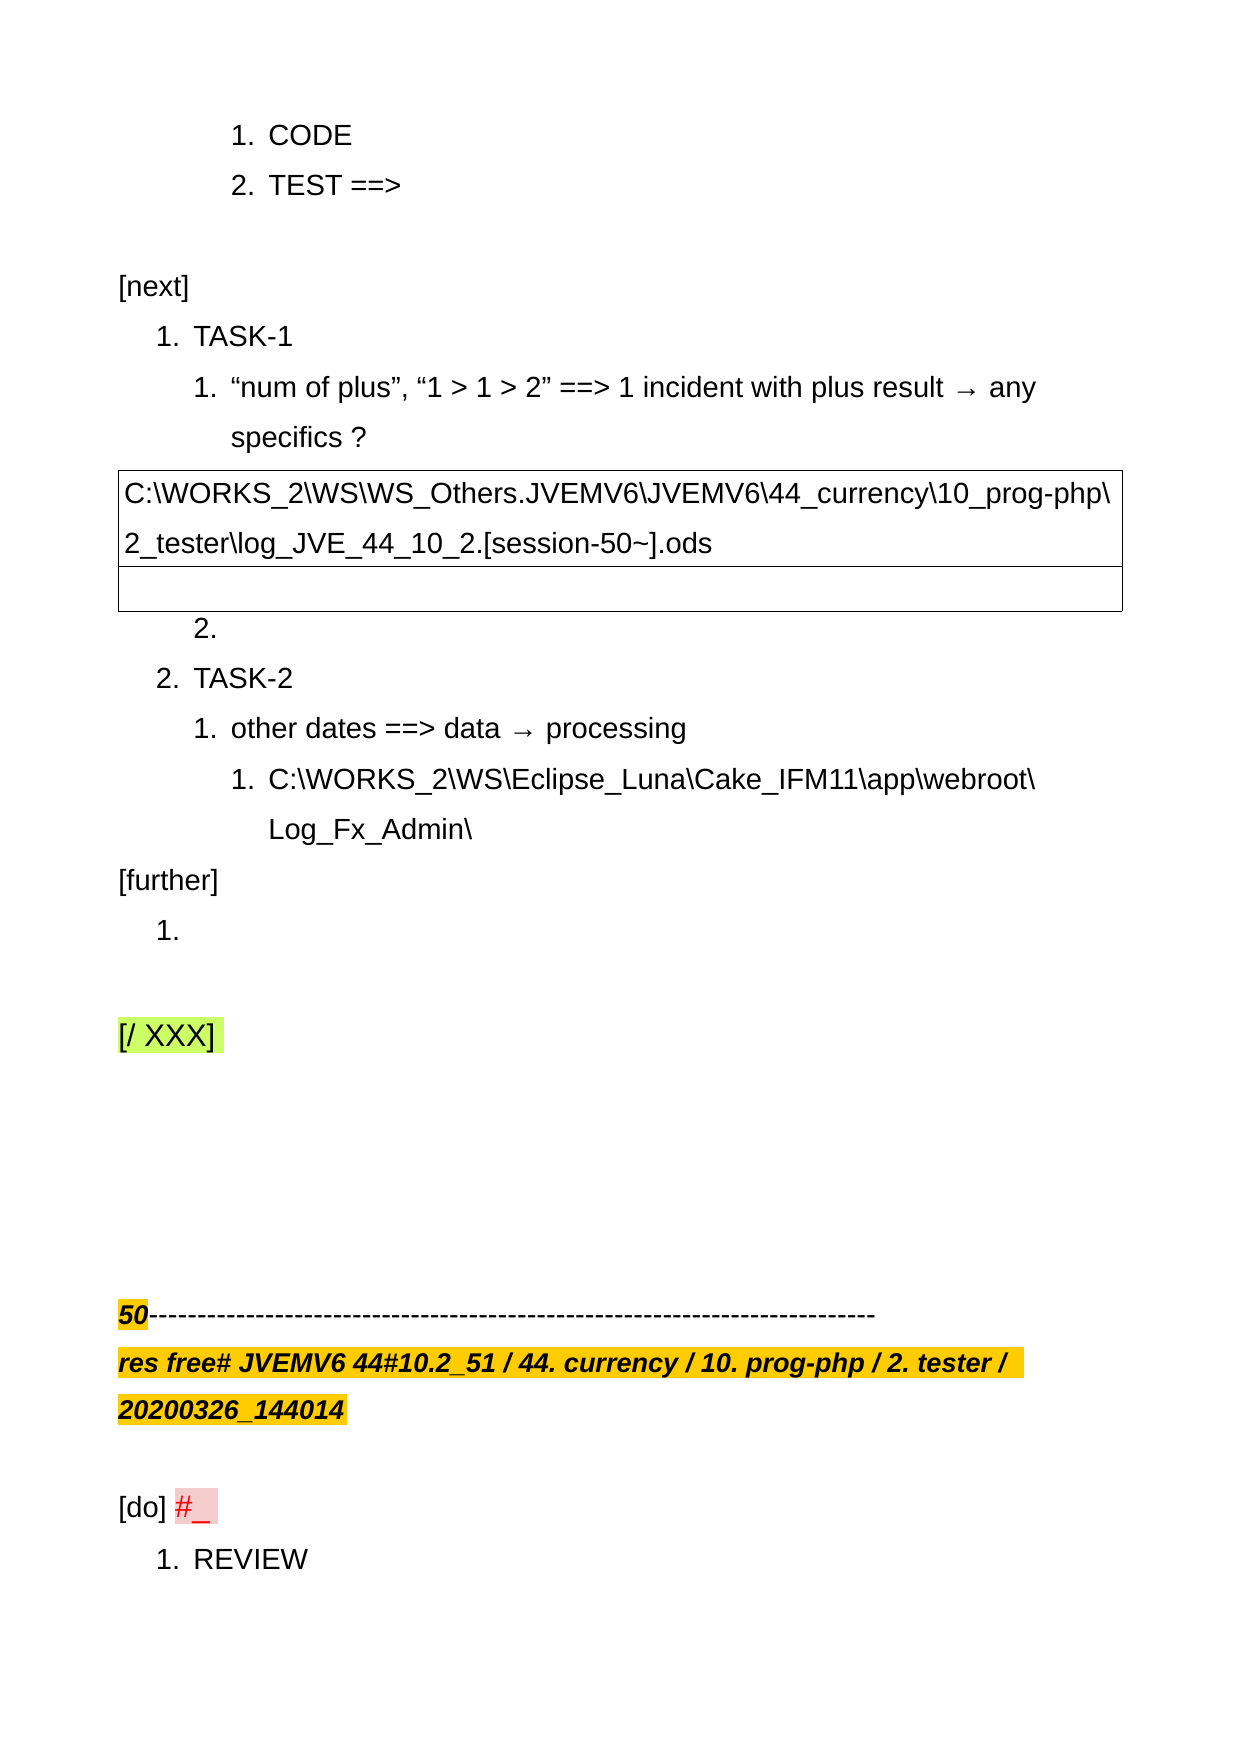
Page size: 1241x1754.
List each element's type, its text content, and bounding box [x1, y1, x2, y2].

list CODE [231, 118, 1122, 152]
text [/ XXX] [118, 963, 1122, 1053]
list C:\WORKS_2\WS\Eclipse_Luna\Cake_IFM11\app\webroot\Log_Fx_Admin\ [231, 762, 1122, 846]
list other dates ==> data → processing [193, 712, 1122, 745]
text [next] [118, 269, 1122, 303]
text [do] #_ [118, 1488, 1122, 1524]
list REVIEW [156, 1542, 1122, 1575]
text [further] [118, 862, 1122, 896]
table_cell [119, 567, 1122, 611]
list TASK-1 [156, 319, 1122, 353]
list “num of plus”, “1 > 1 > 2” ==> 1 incident with plus result → any specifics ? [193, 370, 1122, 453]
text res free# JVEMV6 44#10.2_51 / 44. currency / 10. prog-php / 2. tester / 20200326_144014 [118, 1347, 1122, 1425]
list TASK-2 [156, 661, 1122, 695]
table_header C:\WORKS_2\WS\WS_Others.JVEMV6\JVEMV6\44_currency\10_prog-php\2_tester\log_JVE_44_10_2.[session-50~].ods [119, 471, 1122, 566]
text 50--------------------------------------------------------------------------- [118, 1297, 1122, 1331]
list TEST ==> [231, 168, 1122, 202]
